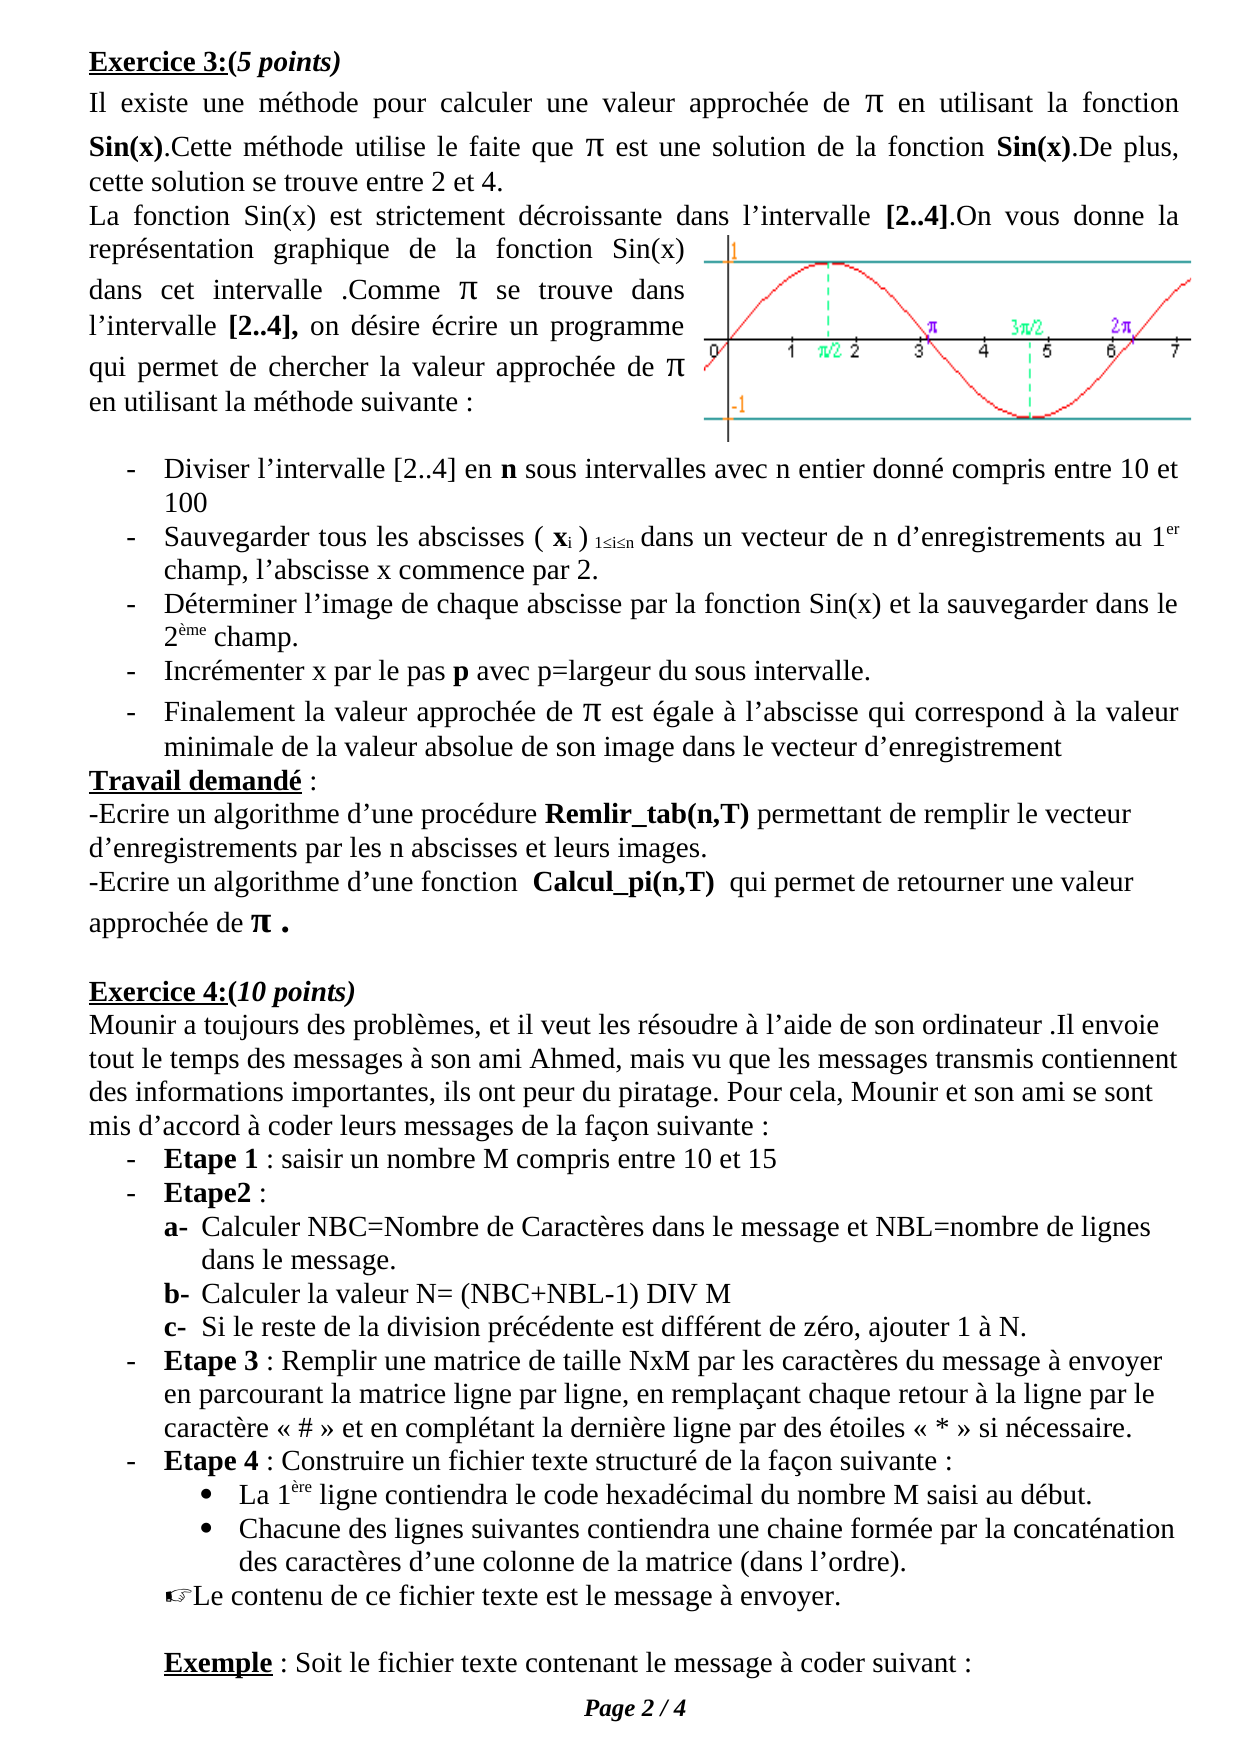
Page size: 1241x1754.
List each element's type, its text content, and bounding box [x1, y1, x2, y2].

list Etape 3 : Remplir une matrice de taille NxM par les caractères du message à envoyer en parcourant la matrice ligne par ligne, en remplaçant chaque retour à la ligne par le caractère « # » et en complétant la dernière ligne par des étoiles « * » si nécessaire. [126, 1343, 1179, 1443]
text Exercice 3:(5 points) [89, 44, 1179, 78]
list Chacune des lignes suivantes contiendra une chaine formée par la concaténation des caractères d’une colonne de la matrice (dans l’ordre). [201, 1511, 1179, 1578]
text -Ecrire un algorithme d’une fonction Calcul_pi(n,T) qui permet de retourner une valeur approchée de π . [89, 864, 1179, 940]
list Calculer la valeur N= (NBC+NBL-1) DIV M [164, 1276, 1179, 1309]
list Sauvegarder tous les abscisses ( xi ) 1≤i≤n dans un vecteur de n d’enregistrements au 1er champ, l’abscisse x commence par 2. [126, 519, 1179, 586]
picture [703, 235, 1192, 442]
text Exemple : Soit le fichier texte contenant le message à coder suivant : [164, 1645, 1179, 1679]
list Etape 1 : saisir un nombre M compris entre 10 et 15 [126, 1142, 1179, 1175]
list Finalement la valeur approchée de π est égale à l’abscisse qui correspond à la valeur minimale de la valeur absolue de son image dans le vecteur d’enregistrement [126, 686, 1179, 763]
list Incrémenter x par le pas p avec p=largeur du sous intervalle. [126, 653, 1179, 686]
text -Ecrire un algorithme d’une procédure Remlir_tab(n,T) permettant de remplir le vecteur d’enregistrements par les n abscisses et leurs images. [89, 797, 1179, 864]
list Calculer NBC=Nombre de Caractères dans le message et NBL=nombre de lignes dans le message. [164, 1209, 1179, 1276]
list Déterminer l’image de chaque abscisse par la fonction Sin(x) et la sauvegarder dans le 2ème champ. [126, 586, 1179, 653]
list Si le reste de la division précédente est différent de zéro, ajouter 1 à N. [164, 1309, 1179, 1343]
list Etape2 : [126, 1175, 1179, 1209]
text Le contenu de ce fichier texte est le message à envoyer. [164, 1578, 1179, 1612]
text Travail demandé : [89, 763, 1179, 797]
text Mounir a toujours des problèmes, et il veut les résoudre à l’aide de son ordinateur .Il envoie tout le temps des messages à son ami Ahmed, mais vu que les messages transmis contiennent des informations importantes, ils ont peur du piratage. Pour cela, Mounir et son ami se sont mis d’accord à coder leurs messages de la façon suivante : [89, 1007, 1179, 1142]
list Etape 4 : Construire un fichier texte structuré de la façon suivante : [126, 1443, 1179, 1477]
text Exercice 4:(10 points) [89, 974, 1179, 1007]
list Diviser l’intervalle [2..4] en n sous intervalles avec n entier donné compris entre 10 et 100 [126, 452, 1179, 519]
list La 1ère ligne contiendra le code hexadécimal du nombre M saisi au début. [201, 1477, 1179, 1511]
text Il existe une méthode pour calculer une valeur approchée de π en utilisant la fonction Sin(x).Cette méthode utilise le faite que π est une solution de la fonction Sin(x).De plus, cette solution se trouve entre 2 et 4. [89, 78, 1179, 198]
text La fonction Sin(x) est strictement décroissante dans l’intervalle [2..4].On vous donne la représentation graphique de la fonction Sin(x) dans cet intervalle .Comme π se trouve dans l’intervalle [2..4], on désire écrire un programme qui permet de chercher la valeur approchée de π en utilisant la méthode suivante : [89, 198, 1179, 418]
